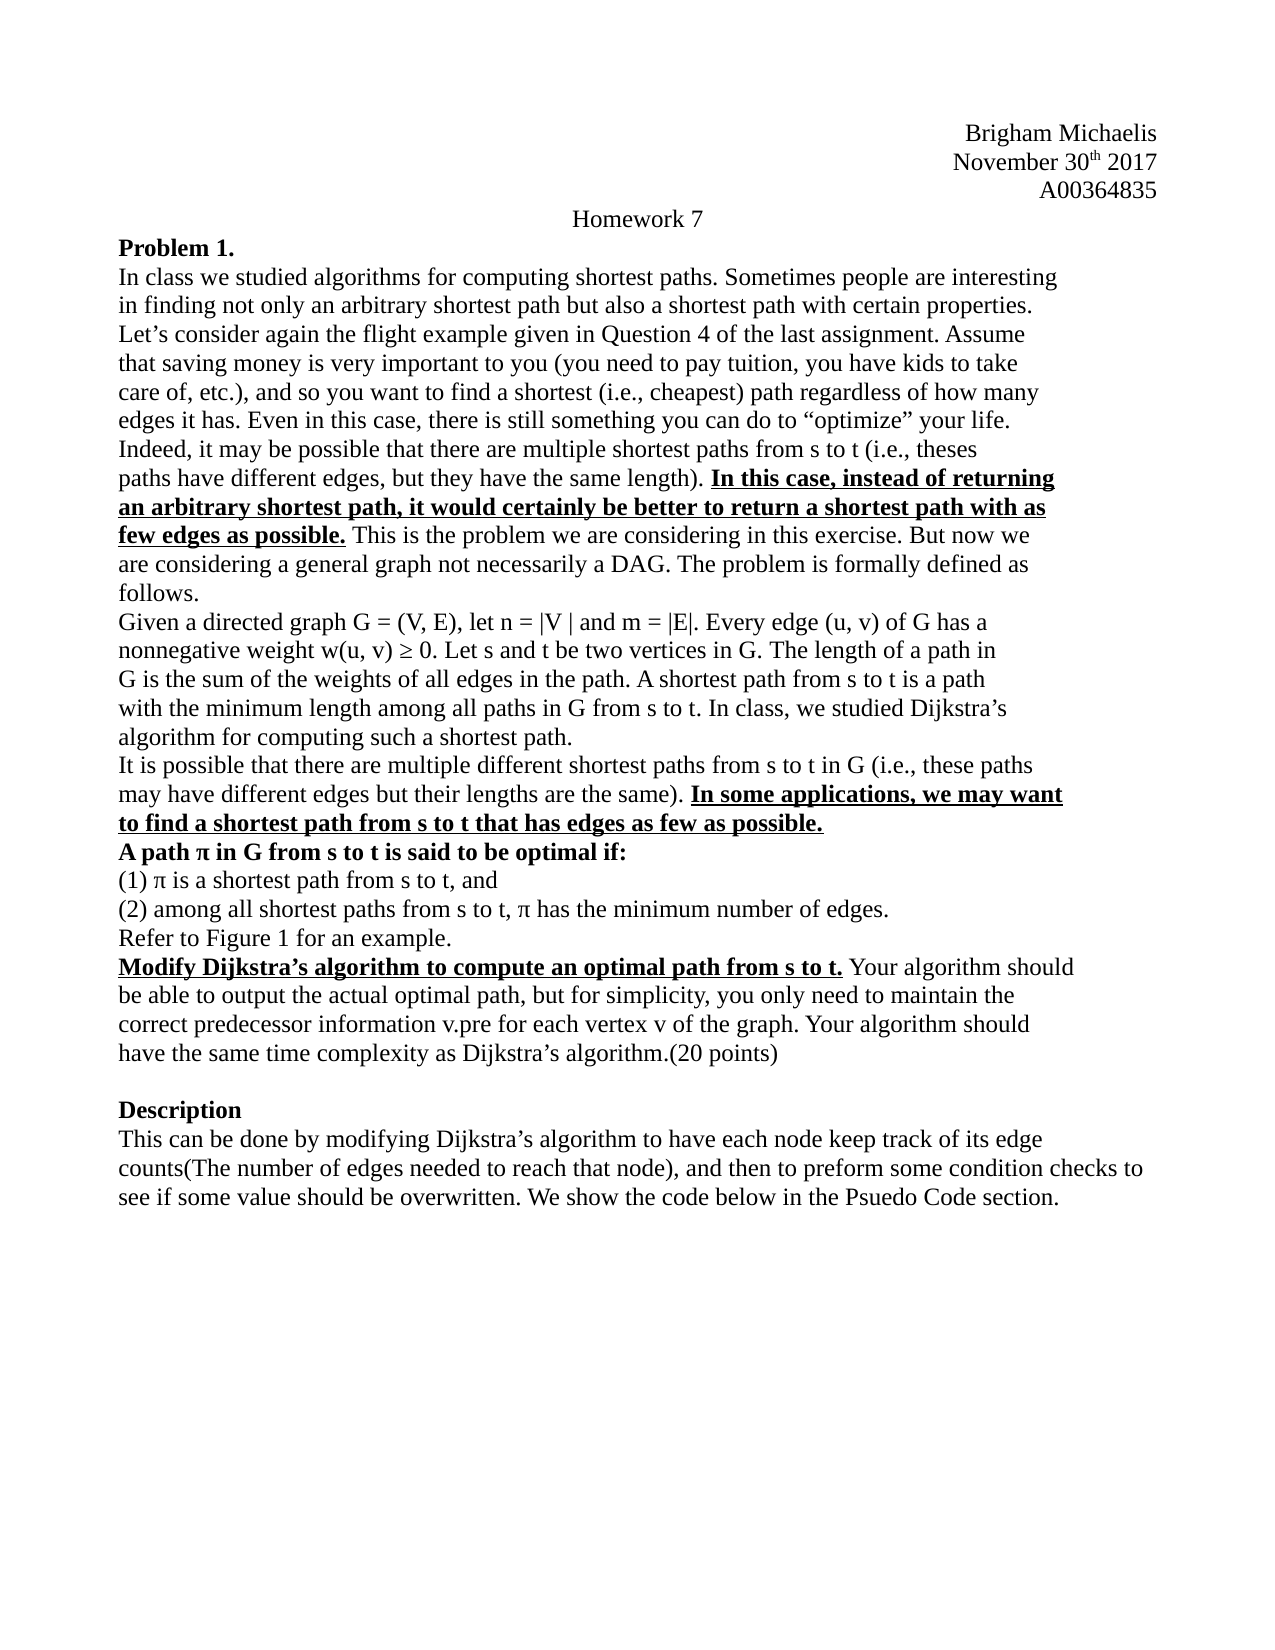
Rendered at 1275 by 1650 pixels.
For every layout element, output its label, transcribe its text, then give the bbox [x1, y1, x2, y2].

text Refer to Figure 1 for an example. [118, 923, 1157, 952]
text be able to output the actual optimal path, but for simplicity, you only need to maintain the [118, 981, 1157, 1009]
text have the same time complexity as Dijkstra’s algorithm.(20 points) [118, 1038, 1157, 1067]
text Brigham Michaelis [118, 118, 1157, 147]
text A path π in G from s to t is said to be optimal if: [118, 837, 1157, 866]
text may have different edges but their lengths are the same). In some applications, we may want [118, 779, 1157, 808]
text edges it has. Even in this case, there is still something you can do to “optimize” your life. [118, 406, 1157, 434]
text In class we studied algorithms for computing shortest paths. Sometimes people are interesting [118, 262, 1157, 291]
text to find a shortest path from s to t that has edges as few as possible. [118, 808, 1157, 837]
text Modify Dijkstra’s algorithm to compute an optimal path from s to t. Your algorithm should [118, 952, 1157, 981]
text care of, etc.), and so you want to find a shortest (i.e., cheapest) path regardless of how many [118, 377, 1157, 406]
text with the minimum length among all paths in G from s to t. In class, we studied Dijkstra’s [118, 693, 1157, 722]
text are considering a general graph not necessarily a DAG. The problem is formally defined as [118, 549, 1157, 578]
text A00364835 [118, 176, 1157, 204]
text Given a directed graph G = (V, E), let n = |V | and m = |E|. Every edge (u, v) of G has a [118, 607, 1157, 636]
text Homework 7 [118, 204, 1157, 233]
text paths have different edges, but they have the same length). In this case, instead of returning [118, 463, 1157, 492]
text G is the sum of the weights of all edges in the path. A shortest path from s to t is a path [118, 664, 1157, 693]
text algorithm for computing such a shortest path. [118, 722, 1157, 751]
text an arbitrary shortest path, it would certainly be better to return a shortest path with as [118, 492, 1157, 521]
text follows. [118, 578, 1157, 607]
text Problem 1. [118, 233, 1157, 262]
text Indeed, it may be possible that there are multiple shortest paths from s to t (i.e., theses [118, 434, 1157, 463]
text November 30th 2017 [118, 147, 1157, 176]
text (2) among all shortest paths from s to t, π has the minimum number of edges. [118, 894, 1157, 923]
text nonnegative weight w(u, v) ≥ 0. Let s and t be two vertices in G. The length of a path in [118, 636, 1157, 664]
text This can be done by modifying Dijkstra’s algorithm to have each node keep track of its edge counts(The number of edges needed to reach that node), and then to preform some condition checks to see if some value should be overwritten. We show the code below in the Psuedo Code section. [118, 1124, 1157, 1211]
text few edges as possible. This is the problem we are considering in this exercise. But now we [118, 521, 1157, 549]
text (1) π is a shortest path from s to t, and [118, 866, 1157, 894]
text Let’s consider again the flight example given in Question 4 of the last assignment. Assume [118, 319, 1157, 348]
text correct predecessor information v.pre for each vertex v of the graph. Your algorithm should [118, 1009, 1157, 1038]
text that saving money is very important to you (you need to pay tuition, you have kids to take [118, 348, 1157, 377]
text Description [118, 1096, 1157, 1124]
text in finding not only an arbitrary shortest path but also a shortest path with certain properties. [118, 291, 1157, 319]
text It is possible that there are multiple different shortest paths from s to t in G (i.e., these paths [118, 751, 1157, 779]
